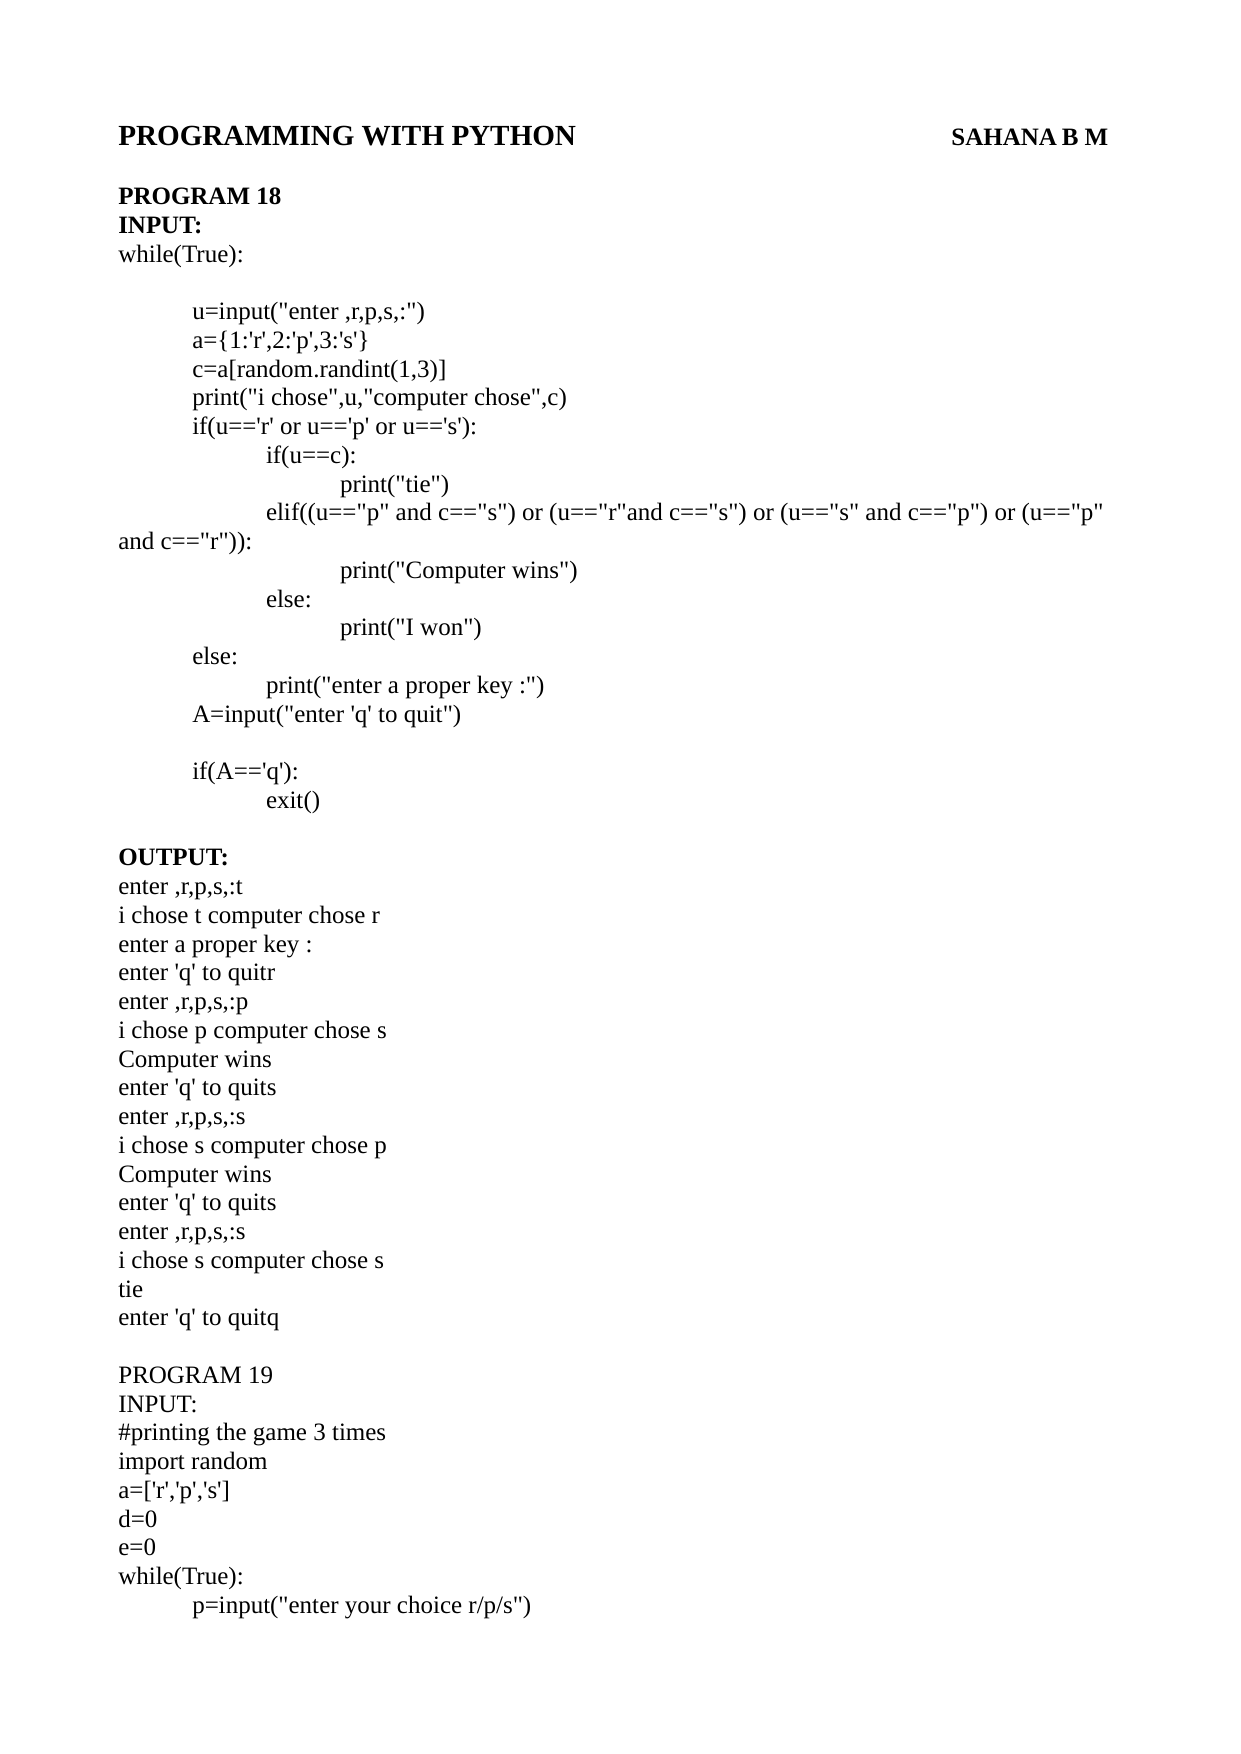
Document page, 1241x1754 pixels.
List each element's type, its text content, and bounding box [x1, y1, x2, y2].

text i chose s computer chose s [118, 1245, 1122, 1274]
text i chose t computer chose r [118, 900, 1122, 929]
text else: [118, 641, 1122, 670]
text while(True): [118, 1561, 1122, 1590]
text enter 'q' to quits [118, 1072, 1122, 1101]
text enter ,r,p,s,:t [118, 871, 1122, 900]
text while(True): [118, 239, 1122, 267]
text INPUT: [118, 1389, 1122, 1417]
text if(u==c): [118, 440, 1122, 469]
text c=a[random.randint(1,3)] [118, 354, 1122, 382]
text if(u=='r' or u=='p' or u=='s'): [118, 411, 1122, 440]
text Computer wins [118, 1044, 1122, 1072]
text i chose p computer chose s [118, 1015, 1122, 1044]
text OUTPUT: [118, 842, 1122, 871]
text PROGRAM 18 [118, 181, 1122, 210]
text if(A=='q'): [118, 756, 1122, 785]
text p=input("enter your choice r/p/s") [118, 1590, 1122, 1619]
text Computer wins [118, 1159, 1122, 1187]
text print("I won") [118, 612, 1122, 641]
text enter ,r,p,s,:p [118, 986, 1122, 1015]
text enter 'q' to quitq [118, 1302, 1122, 1331]
text u=input("enter ,r,p,s,:") [118, 296, 1122, 325]
text a=['r','p','s'] [118, 1475, 1122, 1504]
text INPUT: [118, 210, 1122, 239]
text print("tie") [118, 469, 1122, 497]
text #printing the game 3 times [118, 1417, 1122, 1446]
text print("Computer wins") [118, 555, 1122, 584]
text tie [118, 1274, 1122, 1302]
text enter a proper key : [118, 929, 1122, 957]
text elif((u=="p" and c=="s") or (u=="r"and c=="s") or (u=="s" and c=="p") or (u=="p" and c=="r")): [118, 497, 1122, 555]
text d=0 [118, 1504, 1122, 1532]
text a={1:'r',2:'p',3:'s'} [118, 325, 1122, 354]
text PROGRAM 19 [118, 1360, 1122, 1389]
text enter 'q' to quits [118, 1187, 1122, 1216]
text e=0 [118, 1532, 1122, 1561]
text exit() [118, 785, 1122, 814]
text i chose s computer chose p [118, 1130, 1122, 1159]
text import random [118, 1446, 1122, 1475]
text enter 'q' to quitr [118, 957, 1122, 986]
text print("enter a proper key :") [118, 670, 1122, 699]
text enter ,r,p,s,:s [118, 1216, 1122, 1245]
text print("i chose",u,"computer chose",c) [118, 382, 1122, 411]
text enter ,r,p,s,:s [118, 1101, 1122, 1130]
text else: [118, 584, 1122, 612]
text A=input("enter 'q' to quit") [118, 699, 1122, 727]
